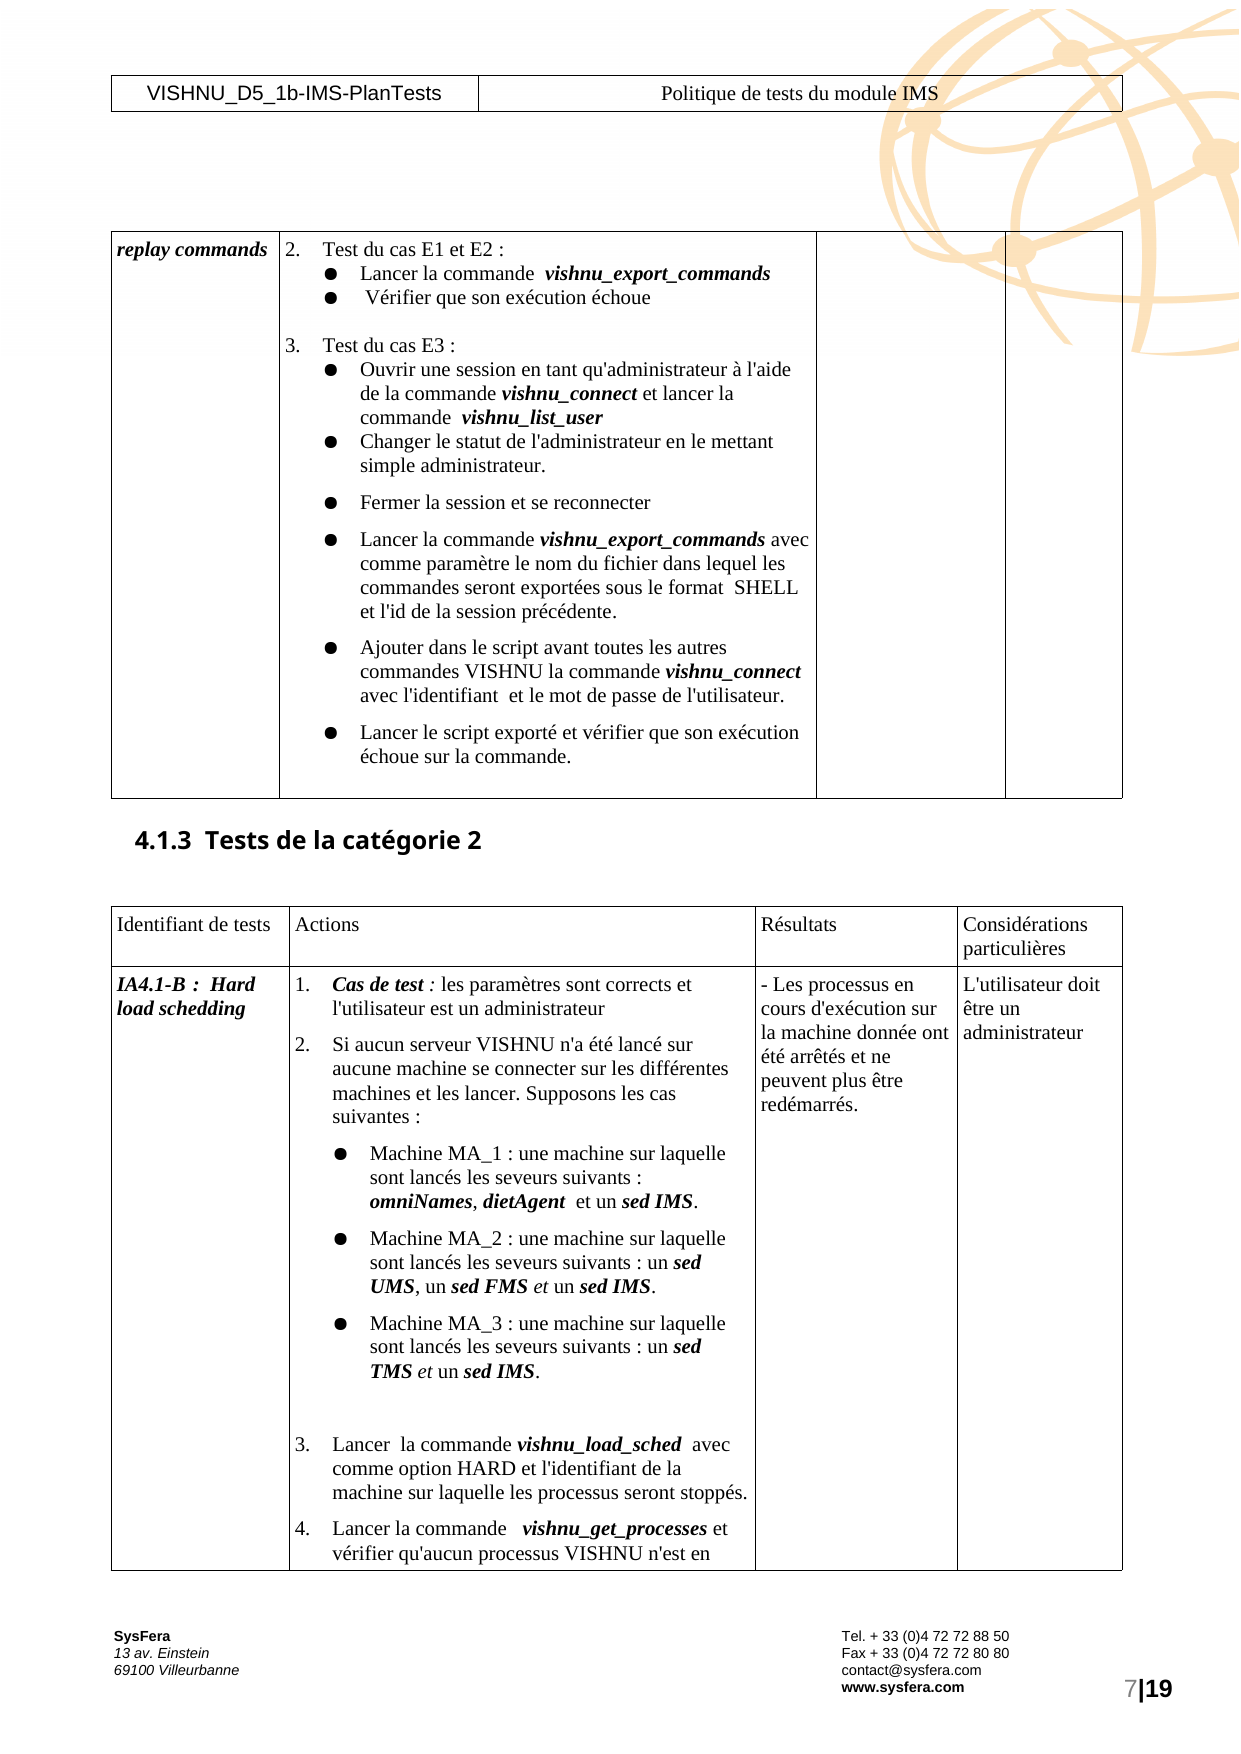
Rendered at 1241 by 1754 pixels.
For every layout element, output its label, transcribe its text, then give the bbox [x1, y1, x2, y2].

table_cell IA4.1-B : Hard load schedding [112, 967, 289, 1570]
table_cell I3-E1: export and replay commands I3-E2: export and replay commands I3-E3: export and replay commands [112, 357, 279, 798]
picture [112, 232, 279, 356]
table_cell [1006, 357, 1122, 798]
table_header Identifiant de tests [112, 907, 289, 966]
subtitle Tests de la catégorie 2 [134, 823, 1122, 857]
table_cell - Les processus en cours d'exécution sur la machine donnée ont été arrêtés et ne peuvent plus être redémarrés. [756, 967, 957, 1570]
table_cell [817, 357, 1005, 798]
picture [1, 9, 1239, 356]
picture [817, 232, 1005, 356]
picture [1006, 232, 1122, 356]
table_header Actions [290, 907, 755, 966]
table_cell Cas de test : paramètres sont incorrects Cas E1 : l'identifiant de la session est incorrect Cas E2 : le chemin du fichier est incorrect Cas E3 : échec de l'exécution d'une commande dans le script exporté Test du cas E1 et E2 : Lancer la commande vishnu_export_commands Vérifier que son exécution échoue Test du cas E3 : Ouvrir une session en tant qu'administrateur à l'aide de la commande vishnu_connect et lancer la commande vishnu_list_user Changer le statut de l'administrateur en le mettant simple administrateur. Fermer la session et se reconnecter Lancer la commande vishnu_export_commands avec comme paramètre le nom du fichier dans lequel les commandes seront exportées sous le format SHELL et l'id de la session précédente. Ajouter dans le script avant toutes les autres commandes VISHNU la commande vishnu_connect avec l'identifiant et le mot de passe de l'utilisateur. Lancer le script exporté et vérifier que son exécution échoue sur la commande. [280, 357, 816, 798]
table_header Considérations particulières [958, 907, 1122, 966]
picture [280, 232, 816, 356]
table_cell Cas de test : les paramètres sont corrects et l'utilisateur est un administrateur Si aucun serveur VISHNU n'a été lancé sur aucune machine se connecter sur les différentes machines et les lancer. Supposons les cas suivantes : Machine MA_1 : une machine sur laquelle sont lancés les seveurs suivants : omniNames, dietAgent et un sed IMS. Machine MA_2 : une machine sur laquelle sont lancés les seveurs suivants : un sed UMS, un sed FMS et un sed IMS. Machine MA_3 : une machine sur laquelle sont lancés les seveurs suivants : un sed TMS et un sed IMS. Lancer la commande vishnu_load_sched avec comme option HARD et l'identifiant de la machine sur laquelle les processus seront stoppés. Lancer la commande vishnu_get_processes et vérifier qu'aucun processus VISHNU n'est en cours d'exécution sur la machine cible. [290, 967, 755, 1570]
table_cell L'utilisateur doit être un administrateur [958, 967, 1122, 1570]
table_header Résultats [756, 907, 957, 966]
